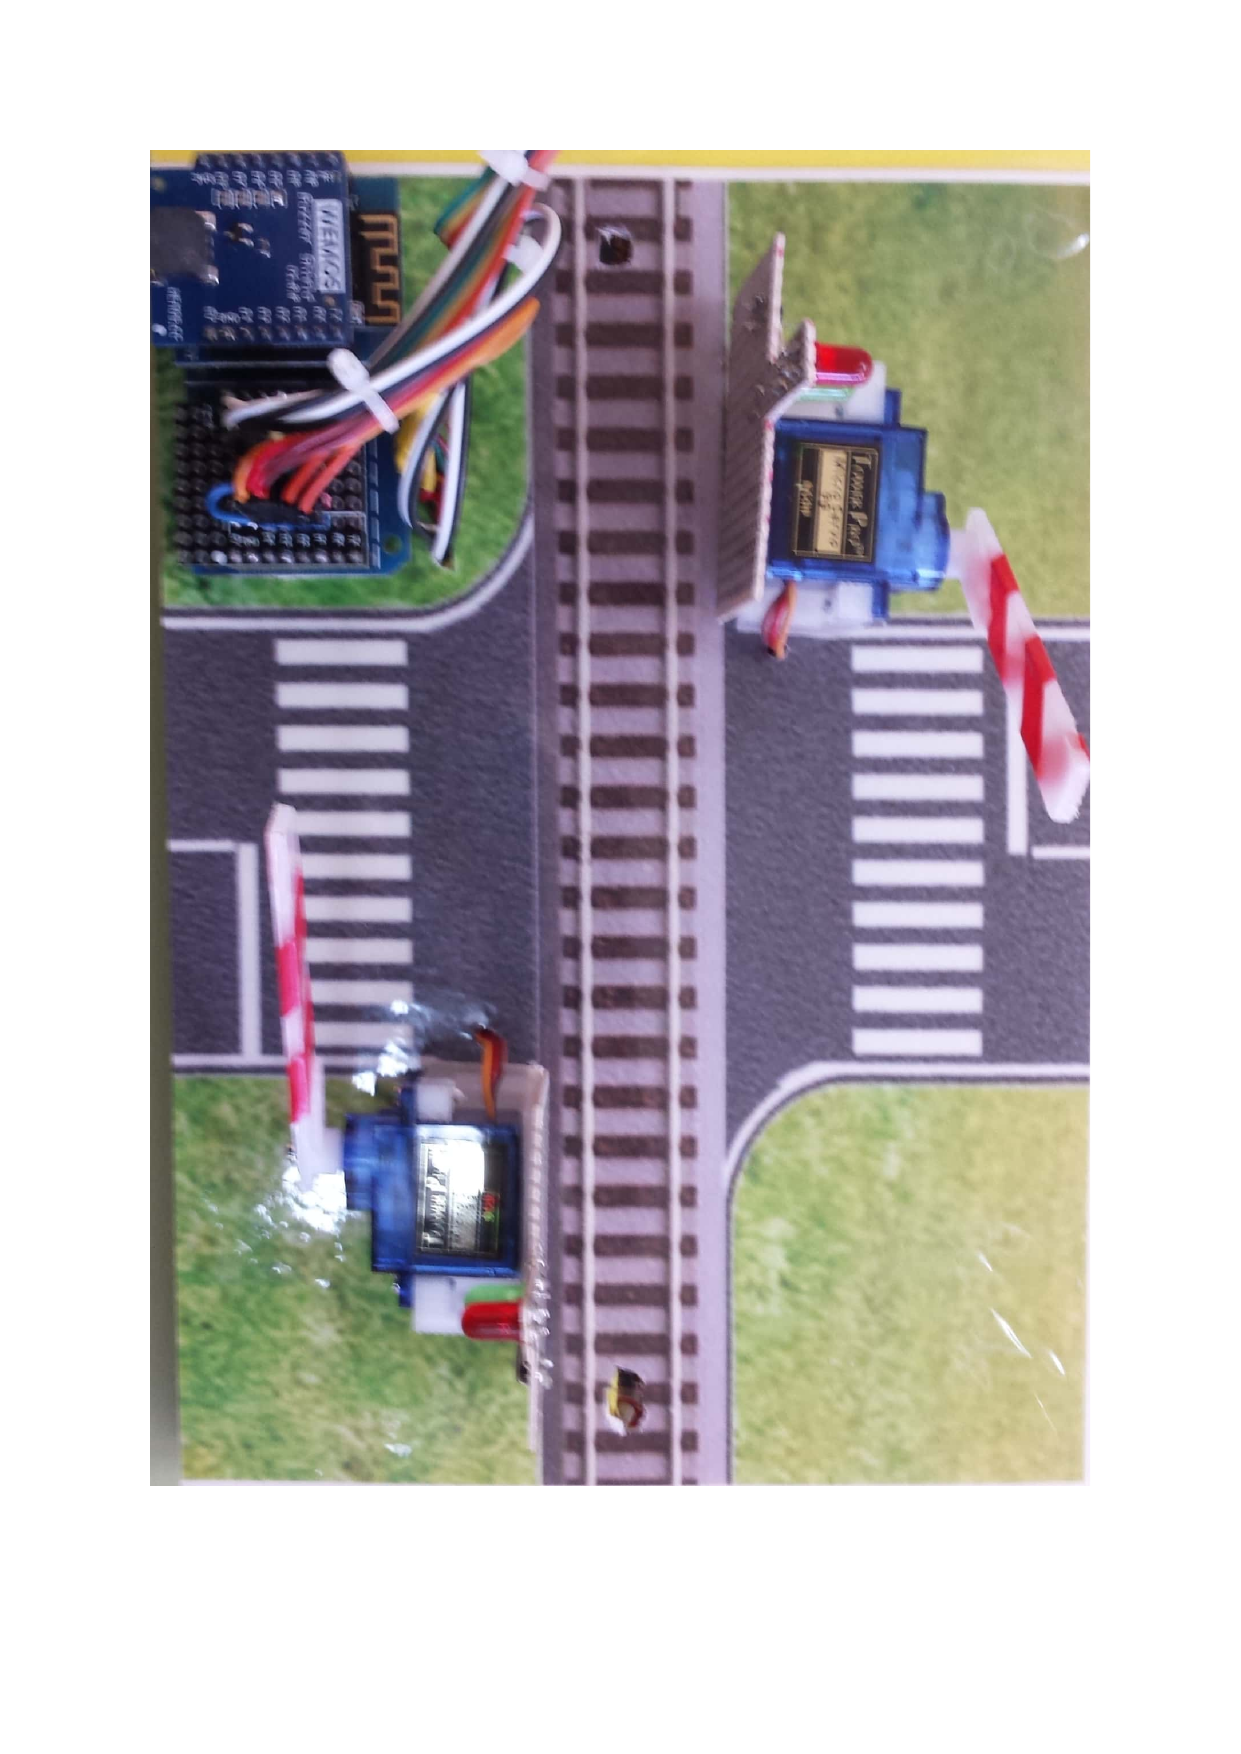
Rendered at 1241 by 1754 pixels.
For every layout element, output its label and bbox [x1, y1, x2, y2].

picture [150, 150, 1091, 1486]
